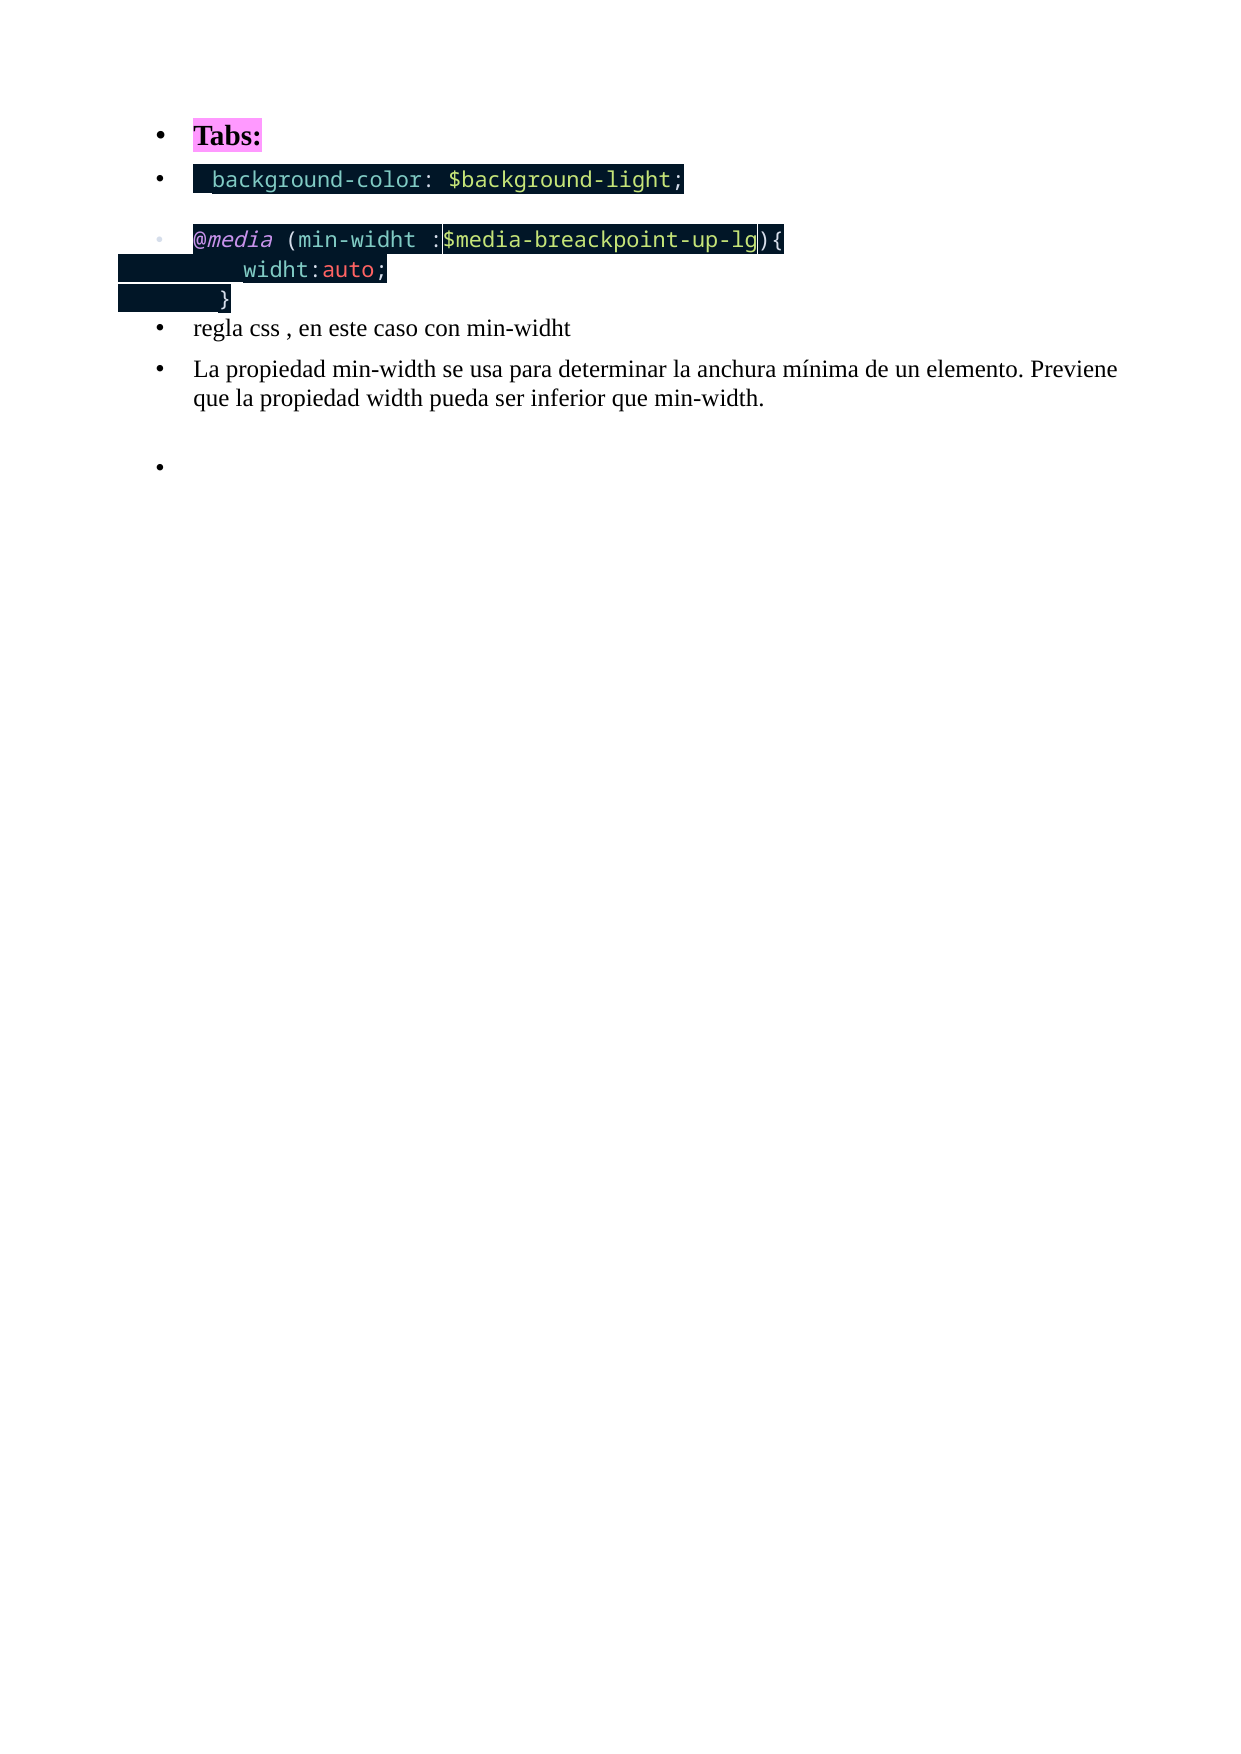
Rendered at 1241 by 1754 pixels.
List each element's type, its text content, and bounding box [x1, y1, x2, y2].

list Tabs: [156, 118, 1122, 152]
text widht:auto; [118, 254, 1122, 283]
list regla css , en este caso con min-widht [156, 313, 1122, 342]
list background-color: $background-light; [156, 164, 1122, 194]
list @media (min-widht :$media-breackpoint-up-lg){ [156, 224, 1122, 254]
text } [118, 283, 1122, 313]
list La propiedad min-width se usa para determinar la anchura mínima de un elemento. Previene que la propiedad width pueda ser inferior que min-width. [156, 354, 1122, 441]
